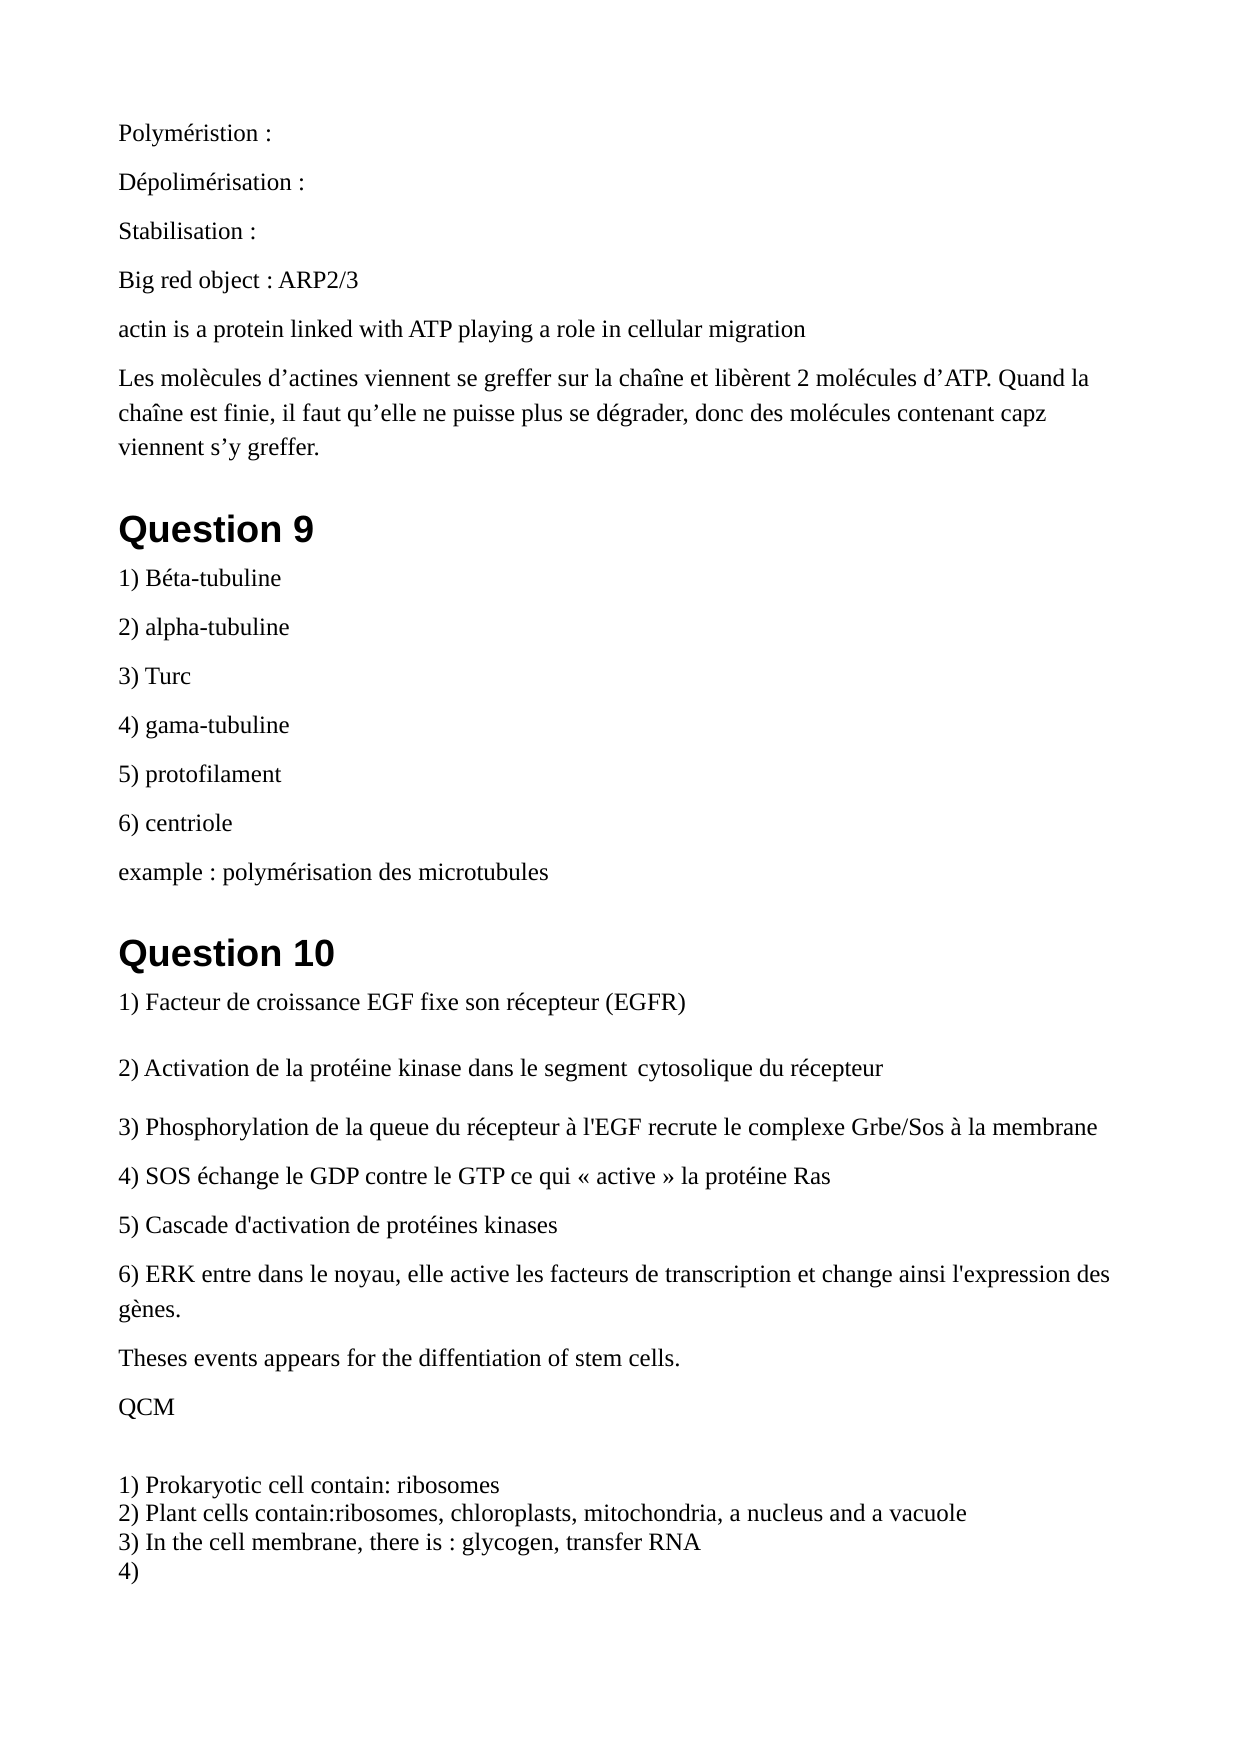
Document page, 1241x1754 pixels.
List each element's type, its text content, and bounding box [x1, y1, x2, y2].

text 6) ERK entre dans le noyau, elle active les facteurs de transcription et change ainsi l'expression des gènes. [118, 1259, 1122, 1322]
text Les molècules d’actines viennent se greffer sur la chaîne et libèrent 2 molécules d’ATP. Quand la chaîne est finie, il faut qu’elle ne puisse plus se dégrader, donc des molécules contenant capz viennent s’y greffer. [118, 363, 1122, 461]
text Big red object : ARP2/3 [118, 265, 1122, 294]
text 1) Béta-tubuline [118, 563, 1122, 591]
text actin is a protein linked with ATP playing a role in cellular migration [118, 314, 1122, 343]
text 1) Prokaryotic cell contain: ribosomes [118, 1470, 1122, 1498]
text Stabilisation : [118, 216, 1122, 245]
subtitle Question 9 [118, 506, 1122, 550]
text example : polymérisation des microtubules [118, 857, 1122, 886]
text 4) [118, 1556, 1122, 1585]
text 2) Plant cells contain:ribosomes, chloroplasts, mitochondria, a nucleus and a vacuole [118, 1498, 1122, 1527]
text Polyméristion : [118, 118, 1122, 147]
text 3) In the cell membrane, there is : glycogen, transfer RNA [118, 1527, 1122, 1556]
text 4) gama-tubuline [118, 710, 1122, 738]
text 3) Phosphorylation de la queue du récepteur à l'EGF recrute le complexe Grbe/Sos à la membrane [118, 1112, 1122, 1141]
subtitle Question 10 [118, 931, 1122, 975]
text 5) protofilament [118, 759, 1122, 788]
text 2) Activation de la protéine kinase dans le segment cytosolique du récepteur [118, 1036, 1122, 1087]
text 3) Turc [118, 661, 1122, 689]
text 5) Cascade d'activation de protéines kinases [118, 1210, 1122, 1239]
text Theses events appears for the diffentiation of stem cells. [118, 1343, 1122, 1372]
text Dépolimérisation : [118, 167, 1122, 196]
text 6) centriole [118, 808, 1122, 837]
text QCM [118, 1392, 1122, 1421]
text 4) SOS échange le GDP contre le GTP ce qui « active » la protéine Ras [118, 1161, 1122, 1190]
text 1) Facteur de croissance EGF fixe son récepteur (EGFR) [118, 987, 1122, 1016]
text 2) alpha-tubuline [118, 612, 1122, 640]
